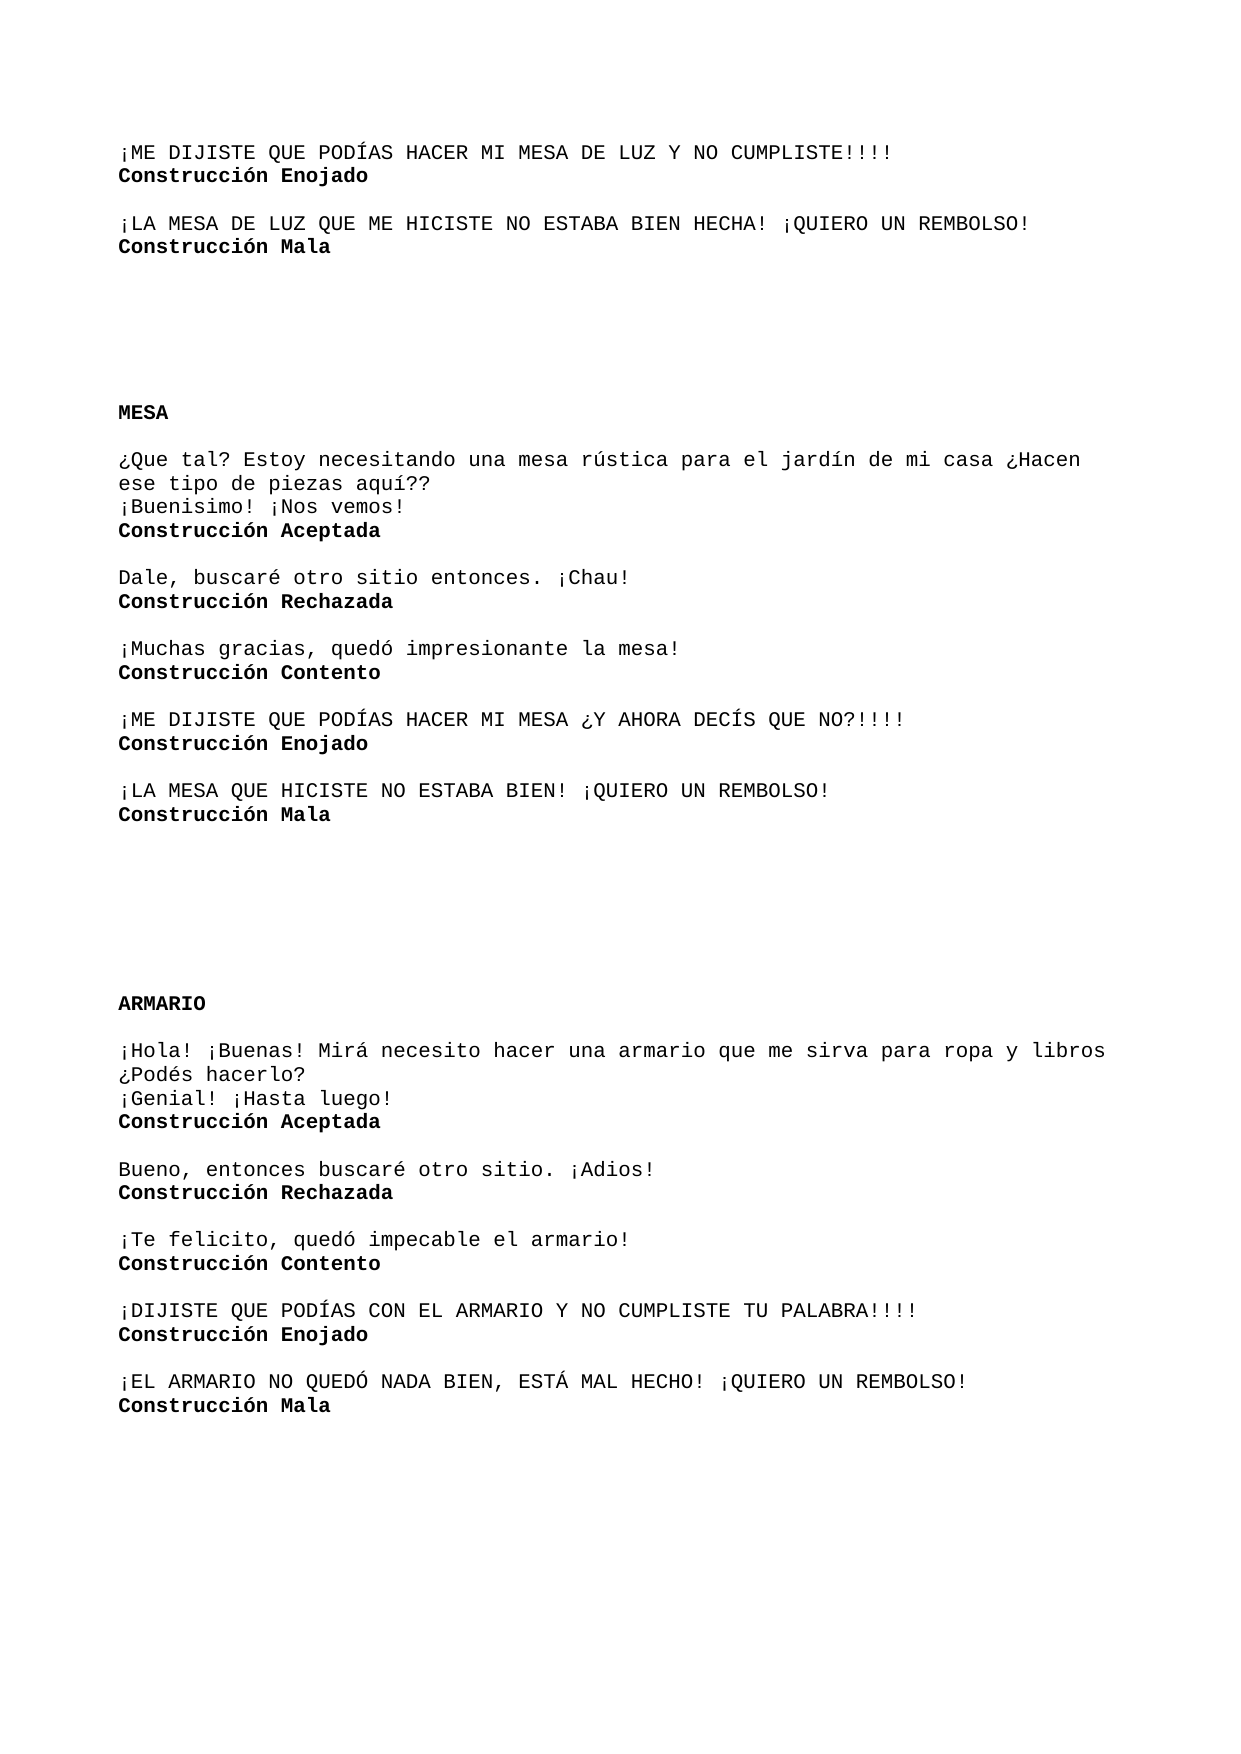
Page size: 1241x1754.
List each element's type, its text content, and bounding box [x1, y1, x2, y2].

text Construcción Mala [118, 1395, 1122, 1419]
text Construcción Enojado [118, 1324, 1122, 1348]
text Construcción Rechazada [118, 591, 1122, 615]
text Construcción Contento [118, 662, 1122, 686]
text ¡LA MESA DE LUZ QUE ME HICISTE NO ESTABA BIEN HECHA! ¡QUIERO UN REMBOLSO! [118, 213, 1122, 236]
text ¡Te felicito, quedó impecable el armario! [118, 1229, 1122, 1253]
text ¡Muchas gracias, quedó impresionante la mesa! [118, 638, 1122, 662]
text Dale, buscaré otro sitio entonces. ¡Chau! [118, 567, 1122, 591]
text Bueno, entonces buscaré otro sitio. ¡Adios! [118, 1158, 1122, 1182]
text Construcción Enojado [118, 165, 1122, 189]
text ¡ME DIJISTE QUE PODÍAS HACER MI MESA DE LUZ Y NO CUMPLISTE!!!! [118, 142, 1122, 165]
text ¡EL ARMARIO NO QUEDÓ NADA BIEN, ESTÁ MAL HECHO! ¡QUIERO UN REMBOLSO! [118, 1371, 1122, 1395]
text Construcción Contento [118, 1253, 1122, 1277]
text MESA [118, 402, 1122, 426]
text ¡ME DIJISTE QUE PODÍAS HACER MI MESA ¿Y AHORA DECÍS QUE NO?!!!! [118, 709, 1122, 733]
text Construcción Aceptada [118, 520, 1122, 544]
text ARMARIO [118, 993, 1122, 1017]
text Construcción Mala [118, 804, 1122, 827]
text ¡Buenisimo! ¡Nos vemos! [118, 496, 1122, 520]
text Construcción Rechazada [118, 1182, 1122, 1206]
text ¿Que tal? Estoy necesitando una mesa rústica para el jardín de mi casa ¿Hacen ese tipo de piezas aquí?? [118, 449, 1122, 496]
text Construcción Mala [118, 236, 1122, 260]
text ¡Hola! ¡Buenas! Mirá necesito hacer una armario que me sirva para ropa y libros ¿Podés hacerlo? [118, 1040, 1122, 1088]
text ¡Genial! ¡Hasta luego! [118, 1088, 1122, 1111]
text Construcción Aceptada [118, 1111, 1122, 1135]
text Construcción Enojado [118, 733, 1122, 757]
text ¡DIJISTE QUE PODÍAS CON EL ARMARIO Y NO CUMPLISTE TU PALABRA!!!! [118, 1300, 1122, 1324]
text ¡LA MESA QUE HICISTE NO ESTABA BIEN! ¡QUIERO UN REMBOLSO! [118, 780, 1122, 804]
